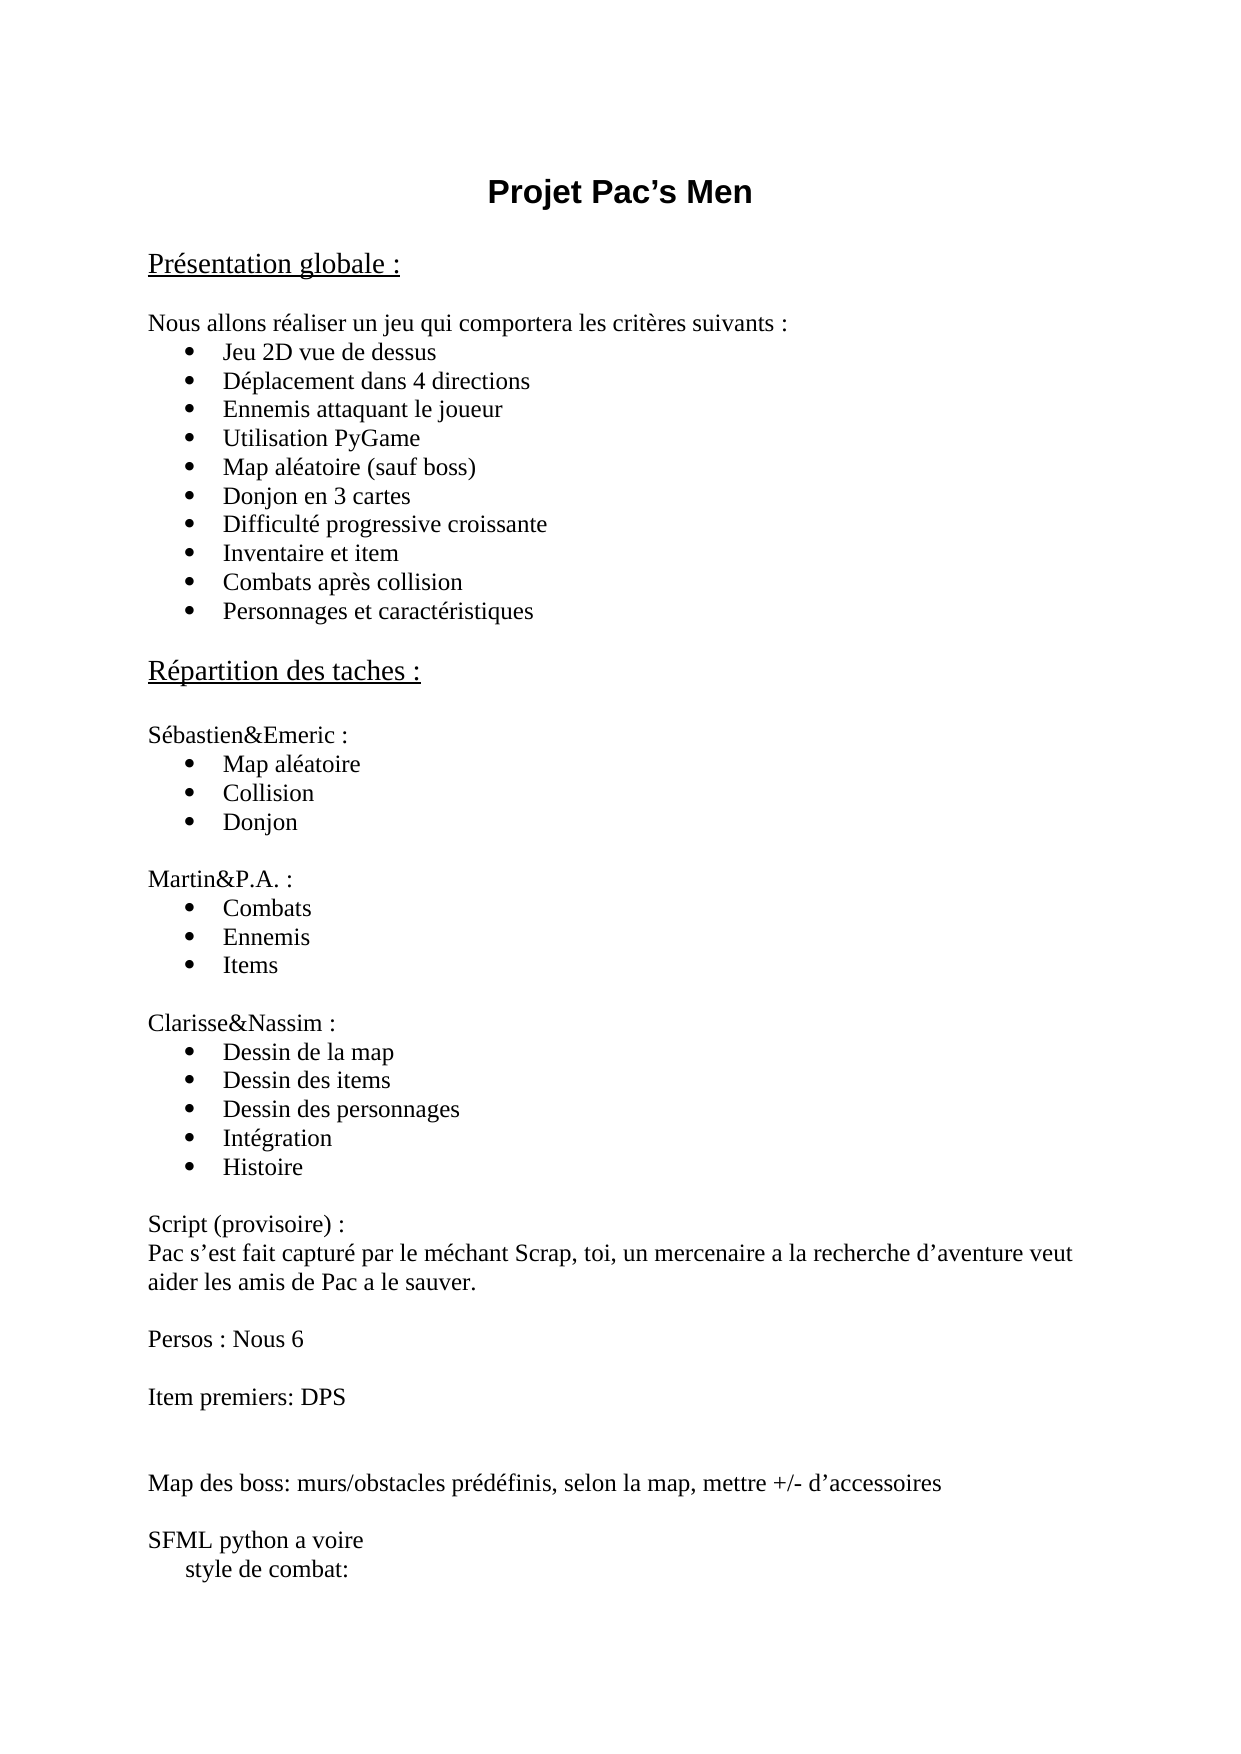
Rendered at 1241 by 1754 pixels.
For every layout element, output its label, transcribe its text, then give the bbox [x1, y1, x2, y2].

text Sébastien&Emeric : [148, 720, 1093, 749]
text Nous allons réaliser un jeu qui comportera les critères suivants : [148, 308, 1093, 337]
list Utilisation PyGame [185, 423, 1093, 452]
text Item premiers: DPS [148, 1382, 1093, 1410]
text Martin&P.A. : [148, 864, 1093, 893]
text Persos : Nous 6 [148, 1324, 1093, 1353]
list Dessin de la map [185, 1037, 1093, 1065]
list Donjon [185, 807, 1093, 835]
list Collision [185, 778, 1093, 807]
text Répartition des taches : [148, 653, 1093, 687]
list Ennemis [185, 922, 1093, 950]
list Combats [185, 893, 1093, 922]
text Clarisse&Nassim : [148, 1008, 1093, 1037]
text Présentation globale : [148, 246, 1093, 279]
text Pac s’est fait capturé par le méchant Scrap, toi, un mercenaire a la recherche d’aventure veut aider les amis de Pac a le sauver. [148, 1238, 1093, 1295]
list Intégration [185, 1123, 1093, 1152]
text Script (provisoire) : [148, 1209, 1093, 1238]
list Dessin des items [185, 1065, 1093, 1094]
subtitle Projet Pac’s Men [148, 173, 1093, 211]
list Combats après collision [185, 567, 1093, 596]
list Personnages et caractéristiques [185, 596, 1093, 624]
list Donjon en 3 cartes [185, 481, 1093, 509]
list Dessin des personnages [185, 1094, 1093, 1123]
list Ennemis attaquant le joueur [185, 394, 1093, 423]
text Map des boss: murs/obstacles prédéfinis, selon la map, mettre +/- d’accessoires [148, 1468, 1093, 1497]
list Map aléatoire (sauf boss) [185, 452, 1093, 481]
text SFML python a voire [148, 1525, 1093, 1554]
list Déplacement dans 4 directions [185, 366, 1093, 394]
text style de combat: [185, 1554, 1093, 1583]
list Histoire [185, 1152, 1093, 1180]
list Jeu 2D vue de dessus [185, 337, 1093, 366]
list Items [185, 950, 1093, 979]
list Difficulté progressive croissante [185, 509, 1093, 538]
list Map aléatoire [185, 749, 1093, 778]
list Inventaire et item [185, 538, 1093, 567]
